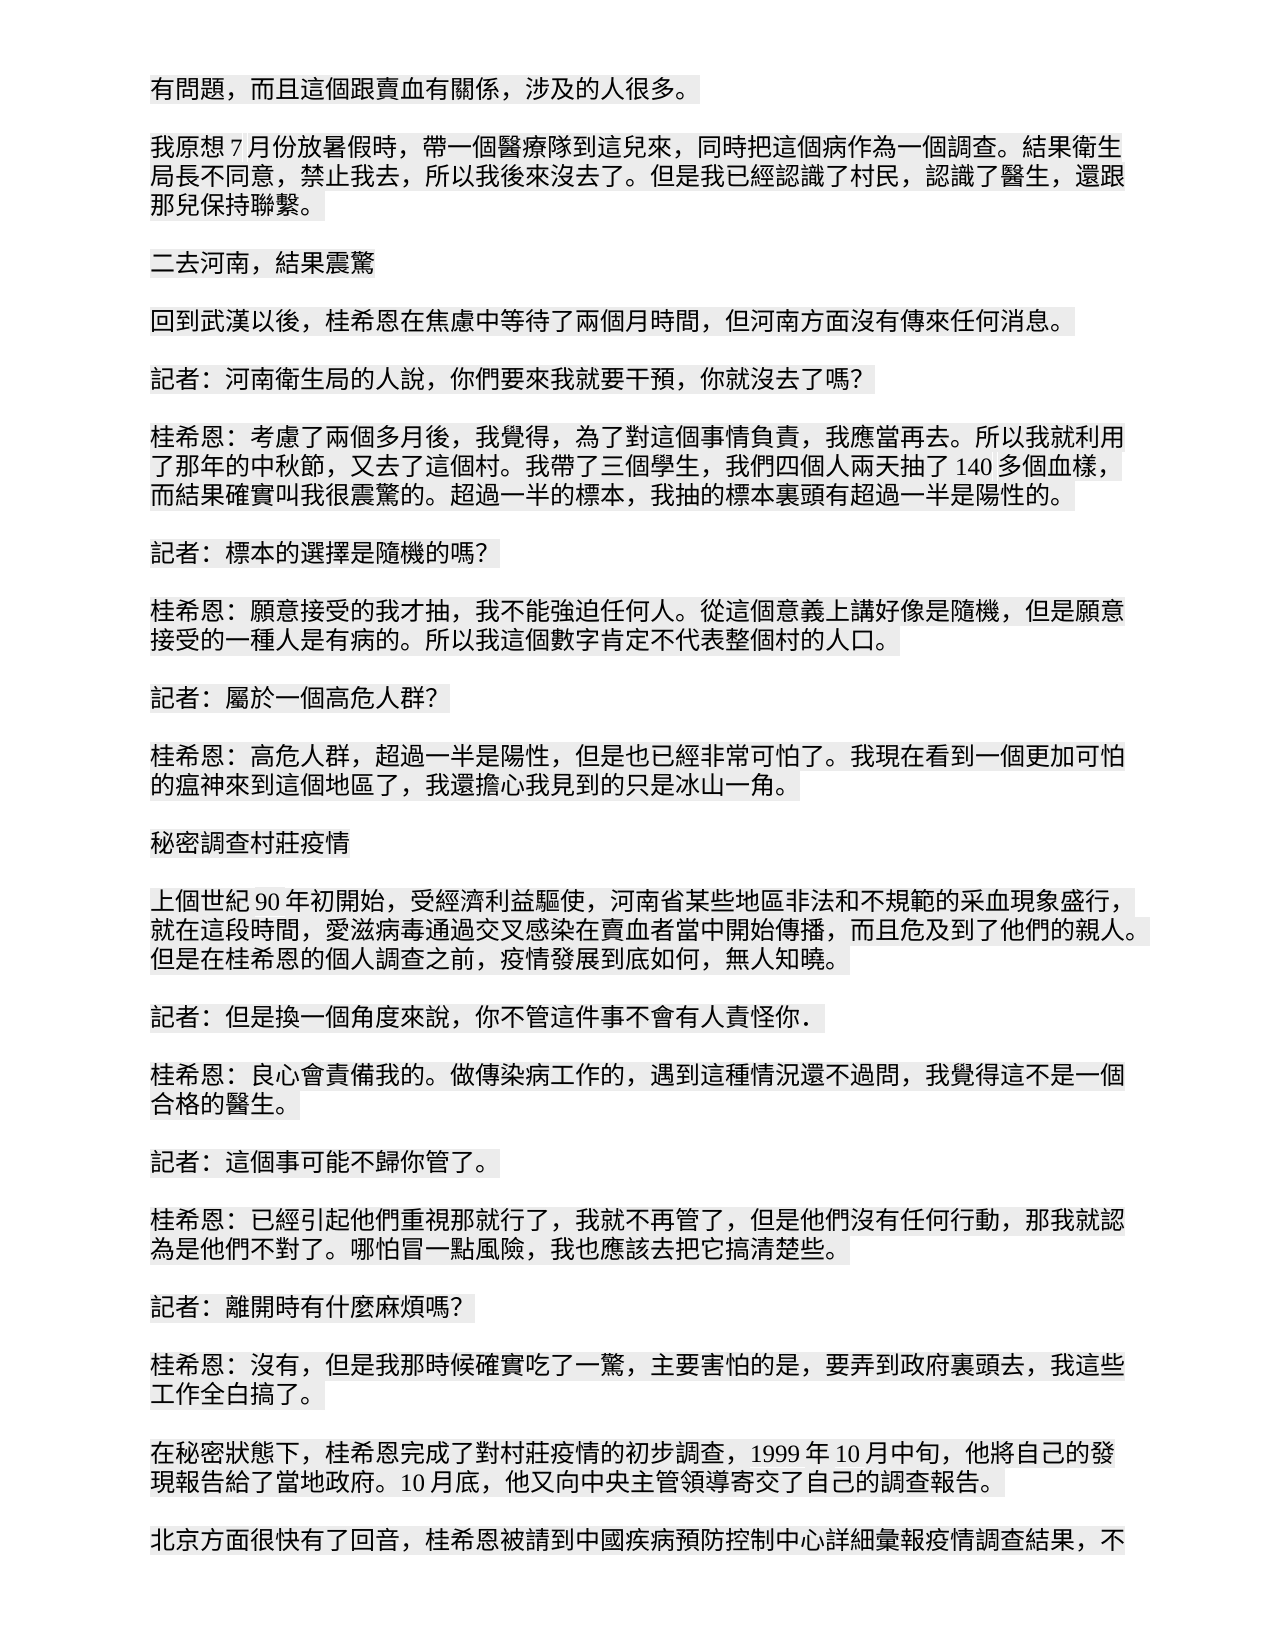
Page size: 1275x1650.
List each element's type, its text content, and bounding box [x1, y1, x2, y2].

text 我講的那張照片(桂希恩在河南村莊)請見底下網址. 我們這網站莫名其妙不讓我貼有 s0hu的字眼,所以得把 so hu 之間的空格消除才是正確網址. 陳真 ============== http://health.so hu.com/20040909/n221956230.shtml 中國愛滋病高發區的最早發現者--桂希恩 2004年9月9日10:48 來源: CCTV央視國際 桂希恩：中國愛滋病高發區的最早發現者 桂希恩在河南村莊(圖略) 今年2月28日，歐洲銀行家馬丁•哥頓來到武漢，將2003年度愛滋病預防國際最高獎“貝利—馬丁”獎頒給了桂希恩。 五年前，一個普通的武漢傳染病醫生揭開了中原地區愛滋病爆發流行的實情。五年時間，他克服重重阻力，尋找和救治無助的病毒感染者。為了扭轉人們的偏見，他也曾和自己的病人同吃同住。 桂希恩———這位中國愛滋病高發區的最早發現者，用行動重新詮釋一個醫生的職責。 桂希恩，1937年生，武漢大學中南醫院傳染病科主任，1999年開始在河南愛滋病高發區從事開創性的疫情調查防治工作。 2004年2月28日，歐洲銀行家馬丁•哥頓來到武漢市，將2003年度愛滋病預防的國際最高獎“貝利—馬丁”獎頒給了他，獎勵他在愛滋病防治領域的開創性工作。近日，中央電視臺《面對面》欄目記者對他進行了專訪。 桂希恩在河南村莊(圖略) 今年2月28日，歐洲銀行家馬丁•哥頓來到武漢，將2003年度愛滋病預防的國際最高獎“貝利—馬丁”獎頒給了桂希恩。 兩去河南 發現艾滋高發區 考察怪病，一去河南 桂希恩是武漢大學中南醫院一位有著40多年從醫經驗的傳染病醫生，1960年他從武漢醫學院畢業後，志願赴青海省從事地方病防治工作，一干就是16年。1976年桂希恩返回武漢後，一直從事血吸蟲病等傳染病防治和科研工作。1999年，一位來自河南的進修醫生告訴他，老家上蔡縣文樓村有許多人染了怪病相繼死亡，多年養成的職業敏感驅使桂希恩要去實地考察一番。 桂希恩：1999年的6月底，我在天津開一個全國傳染病會議，會議結束後，我回去時就在駐馬店下車，到這個縣去了，去了就找那個進修醫生的同事陳寶印，他的家就在這個村，所以他帶我到這個村子裏去了。 我去看的第一個病人叫孔留柱，有發燒、消瘦、腹瀉，口腔有真菌感染症狀，非常像愛滋病，我就給他抽了血。那一次，我只帶了11個管子，抽出11個血樣，回來做有10個HIV（愛滋病）是陽性的，我做的是過篩實驗，當時不能肯定。因為過篩實驗不能確定診斷的，按照法律的要求要做確診實驗，我就找到做確診實驗的單位。 記者：那你當時意外嗎？ 桂希恩：我非常意外，因為這個村子裏病人很多，而且這些人都是賣血的，這個問題就很嚴重了。因為他的血還可能給了別人，而且這個村賣血的人口很多，可能這個病還不局限於我發現的這幾個。我把口袋裏1600塊錢給他們，做了6個，結果這6個全是陽性。 通過這個結果，我相信那10個大概都沒有錯。把這個事情完成以後，我第二次到這個縣去了，向當地衛生局報告了。我說我發現這個地方有愛滋病，我抽11個血樣，就有10個有問題，而且這個跟賣血有關係，涉及的人很多。 我原想7月份放暑假時，帶一個醫療隊到這兒來，同時把這個病作為一個調查。結果衛生局長不同意，禁止我去，所以我後來沒去了。但是我已經認識了村民，認識了醫生，還跟那兒保持聯繫。 二去河南，結果震驚 回到武漢以後，桂希恩在焦慮中等待了兩個月時間，但河南方面沒有傳來任何消息。 記者：河南衛生局的人說，你們要來我就要干預，你就沒去了嗎？ 桂希恩：考慮了兩個多月後，我覺得，為了對這個事情負責，我應當再去。所以我就利用了那年的中秋節，又去了這個村。我帶了三個學生，我們四個人兩天抽了140多個血樣，而結果確實叫我很震驚的。超過一半的標本，我抽的標本裏頭有超過一半是陽性的。 記者：標本的選擇是隨機的嗎？ 桂希恩：願意接受的我才抽，我不能強迫任何人。從這個意義上講好像是隨機，但是願意接受的一種人是有病的。所以我這個數字肯定不代表整個村的人口。 記者：屬於一個高危人群？ 桂希恩：高危人群，超過一半是陽性，但是也已經非常可怕了。我現在看到一個更加可怕的瘟神來到這個地區了，我還擔心我見到的只是冰山一角。 秘密調查村莊疫情 上個世紀90年初開始，受經濟利益驅使，河南省某些地區非法和不規範的采血現象盛行，就在這段時間，愛滋病毒通過交叉感染在賣血者當中開始傳播，而且危及到了他們的親人。但是在桂希恩的個人調查之前，疫情發展到底如何，無人知曉。 記者：但是換一個角度來說，你不管這件事不會有人責怪你． 桂希恩：良心會責備我的。做傳染病工作的，遇到這種情況還不過問，我覺得這不是一個合格的醫生。 記者：這個事可能不歸你管了。 桂希恩：已經引起他們重視那就行了，我就不再管了，但是他們沒有任何行動，那我就認為是他們不對了。哪怕冒一點風險，我也應該去把它搞清楚些。 記者：離開時有什麼麻煩嗎？ 桂希恩：沒有，但是我那時候確實吃了一驚，主要害怕的是，要弄到政府裏頭去，我這些工作全白搞了。 在秘密狀態下，桂希恩完成了對村莊疫情的初步調查，1999年10月中旬，他將自己的發現報告給了當地政府。10月底，他又向中央主管領導寄交了自己的調查報告。 北京方面很快有了回音，桂希恩被請到中國疾病預防控制中心詳細彙報疫情調查結果，不久之後，上級部門派遣工作組進駐疫情高發區進行慰問和救治工作。當地政府對桂希恩的態度也和緩了很多。 桂希恩：有一次他們就請我吃飯，他們委婉地批評我，覺得我不應該私下到他們縣上去。當時有一個副局長說，當時不讓你來是因為你是湖北的，怎麼管到河南來了？這話我就不願意聽。因為現在愛滋病是沒有國界的，哪里來的省界。 把感染者接到家中同吃同住 2001年5月一個意外舉動卻讓桂希恩一下子成為媒體的焦點。他把5名河南愛滋病感染者接到武漢進行檢查治療。並且和這些患者在自己的家裏同吃同住。 記者：這5個人怎麼會從河南到武漢呢？ 桂希恩：因為那個時候河南對這些病人幫助得還不夠。有一個病人他跟我寫了一封信說，他非常地傷心，他想到哈爾濱去打工。如果能賺錢，給家裏留個兩千多元，那他死也瞑目了。我看了這封信後心裏很難受。我就想我應該幫他這個忙。我就問了有沒有人願意到武漢來檢查，他們有些人願意來檢查。我就說假如有人來問你，你願不願意跟這些學生、新聞界，談談你們自己的經歷，他們說願意。我說如果你們有這條，我相信我一定能夠給你們募捐到一點錢。他們非常困難。所以我就說到我那兒去，我給你做全面的檢查，檢查完了以後你們就回來。 記者：那個時候你把他們接到家裏去住的時候，你就沒有考慮嗎？ 桂希恩：我沒有想接他到我家裏去，我在那兒都給他們安排了住處的，但是周圍的鄰居不答應，要把他們趕走，我只好回去跟家裏商量。一小時後我就帶他們到我家去。 記者：你的家人呢？ 桂希恩：我當時跟我夫人講，我說帶這個病人來，她不贊成。我說不是我要把他請來，但是現在我的病人我的朋友來，沒有地方，我怎麼對得起這些人呢，最後她理解了，我覺得這就很不錯了。 對病人：別歧視他們 這次風波後，更多的愛滋病感染者成了桂希恩的朋友，除了治療藥物，他們還從桂希恩這裏得到了精神上的安慰，但一些人對艾滋感染者的歧視，讓桂希恩深感擔憂。 桂希恩：我們不應該歧視他們。那些賣血的、輸血的是無辜的，那些兒童也是無辜的，我們應該做的是幫助他們。另外，他已經感染了這個病，受到了疾病的懲罰，我們還要踏上一腳，不好吧，應該也給他一個生存的機會，給他一定的同情吧。 記者：但是對於正常人來說害怕也是一種正常的心理呀。 桂希恩：害怕是因為你們對這種疾病不理解，如果你瞭解這個疾病，你就會正確對待它。病人不可怕，這個疾病可怕。 記者：那您工作時有沒有特殊的防護措施呢？ 桂希恩：按照規定的措施我們還是有的。（第一次接觸愛滋病的時候），我沒有戴手套，但是我跟病人抽了血以後用酒精擦手。後來做了檢查我沒病。根據國外做過的調查，你的手沒有破損，給病人看病，是不會受傳染的。我願意跟病人做朋友，讓我和他之間沒有隔閡。說老實話，我們覺得他們很好，病人現在也在關心醫生。 對同事 不讓他們去抽血 記者：我知道，每次需要抽血時，都是你抽，而不讓同事去抽。這不是跟你的做法相矛盾嗎？ 桂希恩：不矛盾。有一次，就是我們抽140份血時，因為時間很緊，有一個護士和我一起抽血，結果她把自己紮了。我們回到武漢做的第一件事，就把那個病人的血拿來查了，是陰性的，所以她不可能感染。不過我想到，這樣的事以後不能再有了，萬一發生在同事們的身上，我們怎麼跟醫院、同事和他們的家庭交代？所以，以後抽血都是我一個人抽。 關於出名 獲獎後，捐出獎金 記者：你為什麼躲媒體？ 桂希恩：因為我覺得我這個人不值得報導。人怕出名豬怕壯。 記者：但是你得獎了。 桂希恩：如果這個獎是讓我申請才可以得的話，我絕對不會申請的。但是一個外國人給了這個獎，體現了人家關心中國人的愛滋病的防治事業，這種情況，我接受。 記者：但是您在還沒有領到獎金時就已經決定要把獎金捐出去。 桂希恩：我不缺錢用，他給我錢，我都用在這個上面。 另一種現象，讓他憂心 在桂希恩的促進下，那個曾經病毒肆虐的文樓村受到高度關注，去年開始村裏的愛滋病患者得到了政府的免費藥物治療和經濟救濟。但是近來，桂希恩在愛滋病高發區發現的另一種現象又讓他憂心忡忡。 桂希恩：許多新的感染者，恐怕是通過吸毒、性傳播和母嬰傳播的。我在一個高發區，晚上住一個什麼局的招待所裏，人家（性服務人員）開門進來了，到這種地步，我也感到很驚訝，這是最近的事情。 記者：這種現狀會不會讓你懷疑自己現在做這個工作的意義？ 桂希恩：我們更應該做好這個工作，不過我們在預防的時候，這方面的預防工作還要加強。 [150, 75, 1125, 1555]
